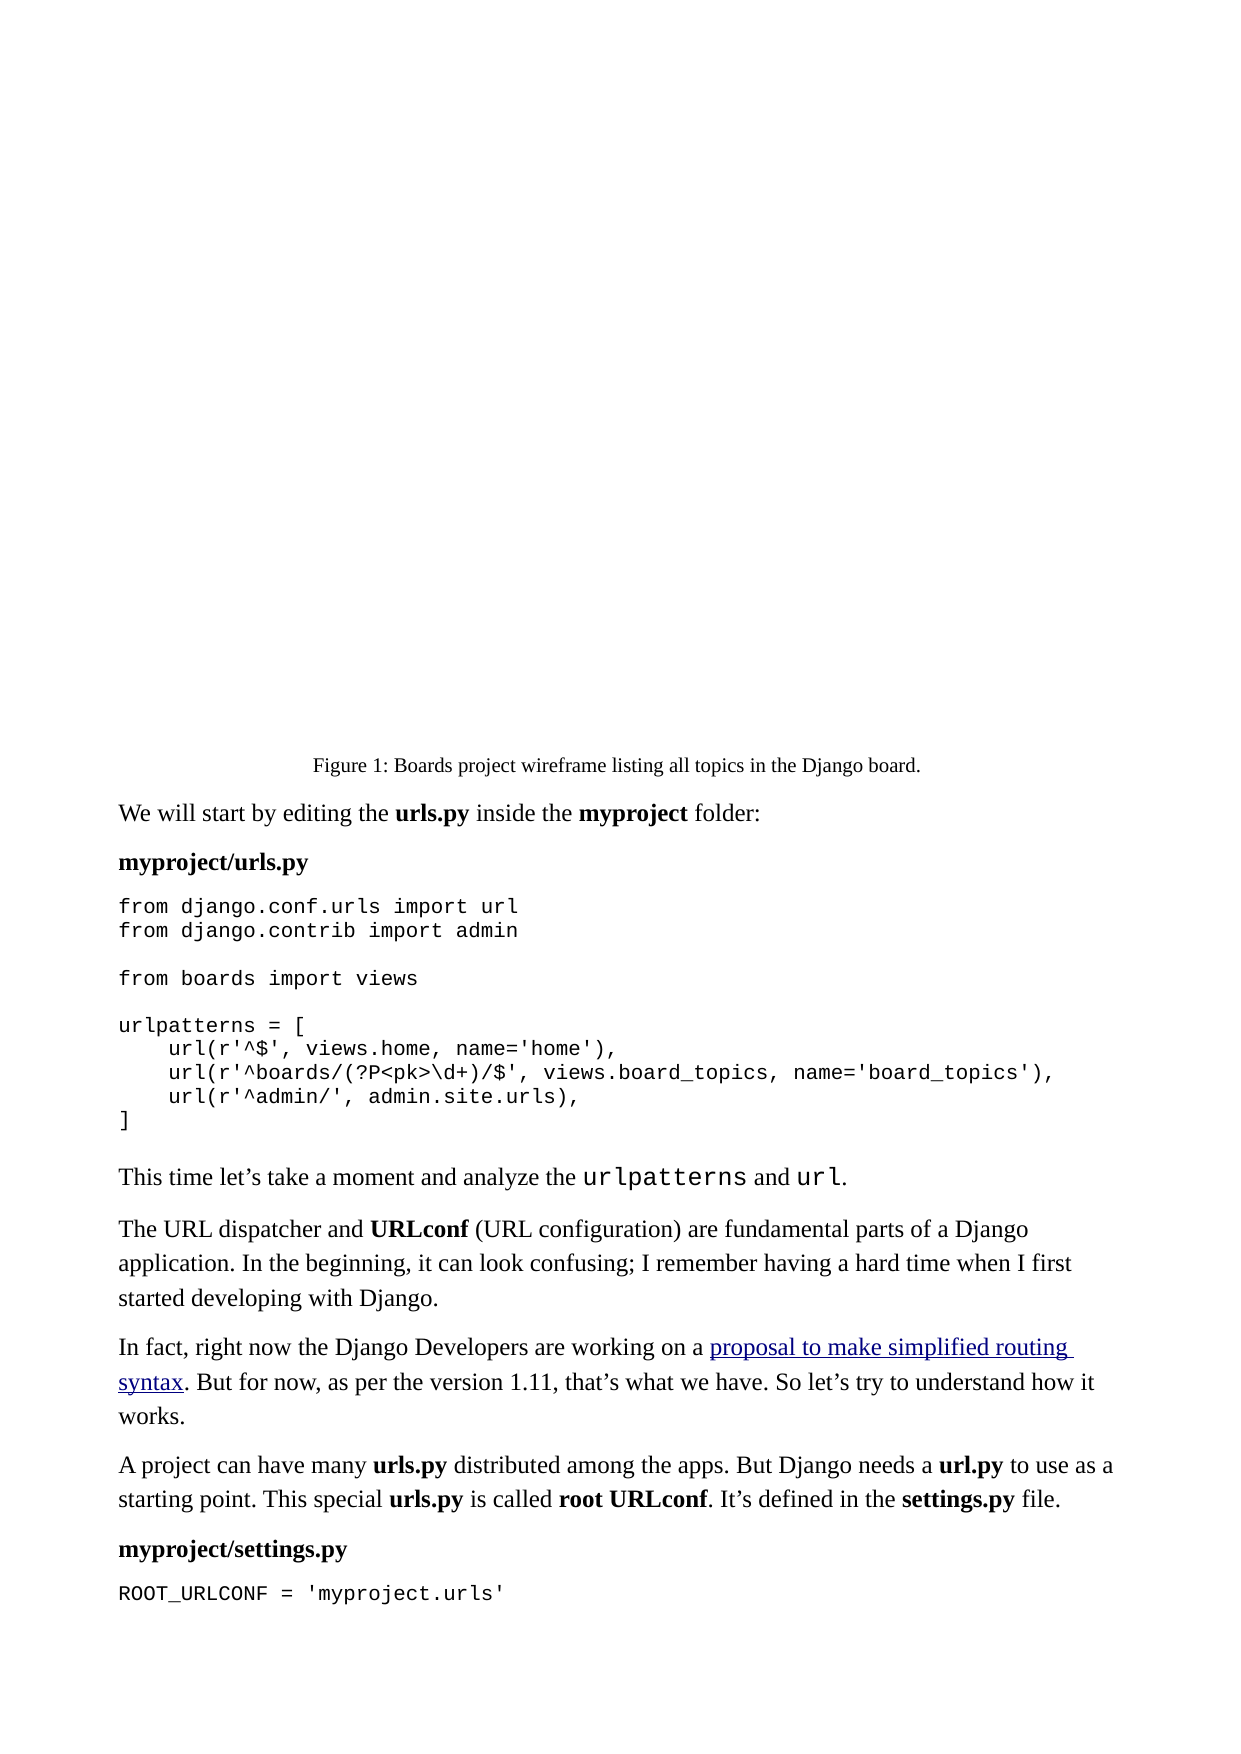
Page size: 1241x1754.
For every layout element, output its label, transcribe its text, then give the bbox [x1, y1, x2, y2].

text from boards import views [118, 967, 1122, 991]
text url(r'^$', views.home, name='home'), [118, 1038, 1122, 1062]
text from django.contrib import admin [118, 920, 1122, 944]
text In fact, right now the Django Developers are working on a proposal to make simplified routing syntax. But for now, as per the version 1.11, that’s what we have. So let’s try to understand how it works. [118, 1332, 1122, 1430]
text ] [118, 1109, 1122, 1133]
text myproject/settings.py [118, 1534, 1122, 1562]
text myproject/urls.py [118, 847, 1122, 876]
text Figure 1: Boards project wireframe listing all topics in the Django board. [118, 749, 1122, 778]
text We will start by editing the urls.py inside the myproject folder: [118, 798, 1122, 827]
text This time let’s take a moment and analyze the urlpatterns and url. [118, 1162, 1122, 1193]
text The URL dispatcher and URLconf (URL configuration) are fundamental parts of a Django application. In the beginning, it can look confusing; I remember having a hard time when I first started developing with Django. [118, 1214, 1122, 1312]
text ROOT_URLCONF = 'myproject.urls' [118, 1583, 1122, 1606]
text from django.conf.urls import url [118, 897, 1122, 920]
text A project can have many urls.py distributed among the apps. But Django needs a url.py to use as a starting point. This special urls.py is called root URLconf. It’s defined in the settings.py file. [118, 1450, 1122, 1513]
text urlpatterns = [ [118, 1015, 1122, 1038]
text url(r'^boards/(?P<pk>\d+)/$', views.board_topics, name='board_topics'), [118, 1062, 1122, 1086]
text url(r'^admin/', admin.site.urls), [118, 1086, 1122, 1109]
